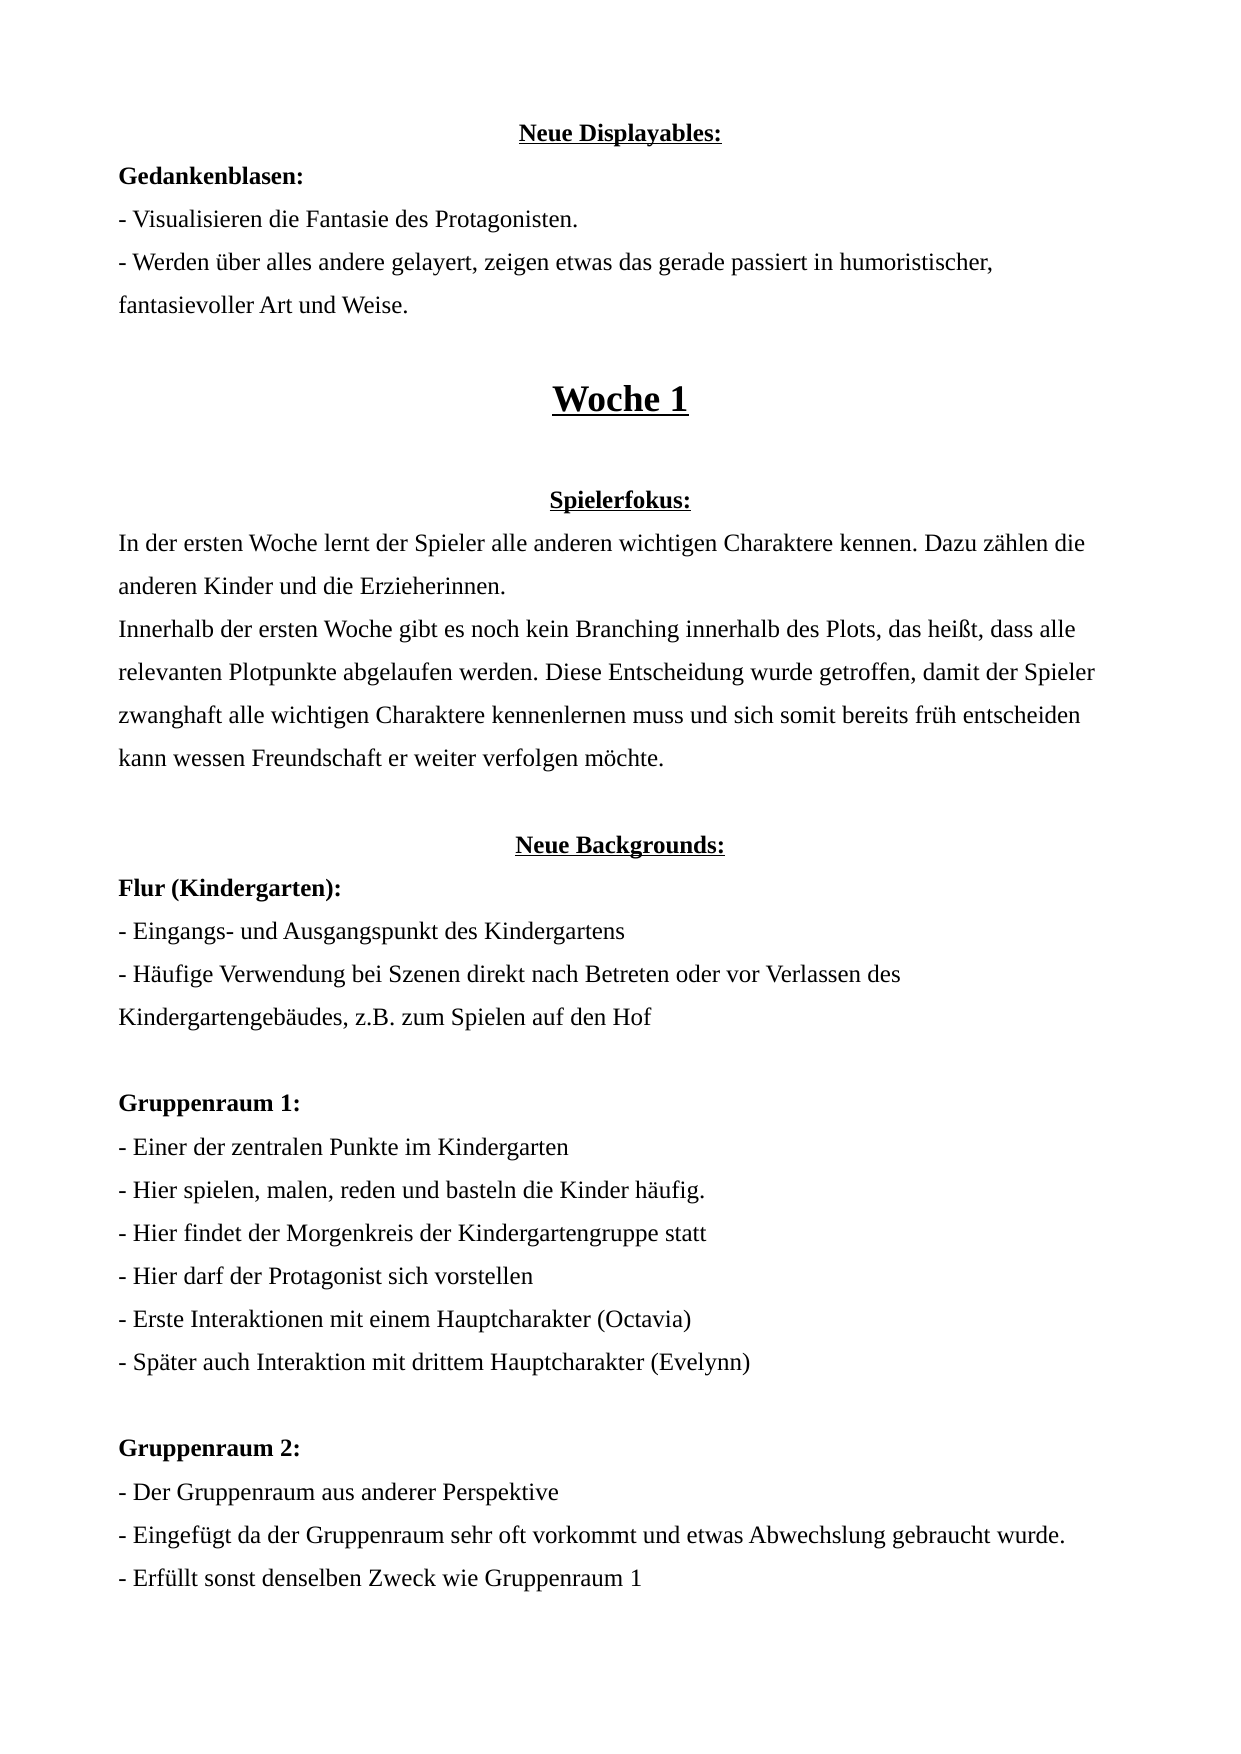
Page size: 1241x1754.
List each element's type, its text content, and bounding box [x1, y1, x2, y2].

text - Häufige Verwendung bei Szenen direkt nach Betreten oder vor Verlassen des Kindergartengebäudes, z.B. zum Spielen auf den Hof [118, 959, 1122, 1031]
text Gruppenraum 1: [118, 1088, 1122, 1117]
text Woche 1 [118, 377, 1122, 420]
text - Erste Interaktionen mit einem Hauptcharakter (Octavia) [118, 1304, 1122, 1333]
text Gruppenraum 2: [118, 1433, 1122, 1462]
text - Eingangs- und Ausgangspunkt des Kindergartens [118, 916, 1122, 945]
text - Hier darf der Protagonist sich vorstellen [118, 1261, 1122, 1290]
text - Visualisieren die Fantasie des Protagonisten. [118, 204, 1122, 233]
text Neue Backgrounds: [118, 830, 1122, 858]
text - Eingefügt da der Gruppenraum sehr oft vorkommt und etwas Abwechslung gebraucht wurde. [118, 1520, 1122, 1548]
text - Der Gruppenraum aus anderer Perspektive [118, 1477, 1122, 1505]
text In der ersten Woche lernt der Spieler alle anderen wichtigen Charaktere kennen. Dazu zählen die anderen Kinder und die Erzieherinnen. [118, 528, 1122, 600]
text - Später auch Interaktion mit drittem Hauptcharakter (Evelynn) [118, 1347, 1122, 1376]
text - Hier findet der Morgenkreis der Kindergartengruppe statt [118, 1218, 1122, 1247]
text - Werden über alles andere gelayert, zeigen etwas das gerade passiert in humoristischer, fantasievoller Art und Weise. [118, 247, 1122, 319]
text - Einer der zentralen Punkte im Kindergarten [118, 1132, 1122, 1160]
text Flur (Kindergarten): [118, 873, 1122, 902]
text - Erfüllt sonst denselben Zweck wie Gruppenraum 1 [118, 1563, 1122, 1592]
text Neue Displayables: [118, 118, 1122, 147]
text Gedankenblasen: [118, 161, 1122, 190]
text Innerhalb der ersten Woche gibt es noch kein Branching innerhalb des Plots, das heißt, dass alle relevanten Plotpunkte abgelaufen werden. Diese Entscheidung wurde getroffen, damit der Spieler zwanghaft alle wichtigen Charaktere kennenlernen muss und sich somit bereits früh entscheiden kann wessen Freundschaft er weiter verfolgen möchte. [118, 614, 1122, 772]
text - Hier spielen, malen, reden und basteln die Kinder häufig. [118, 1175, 1122, 1203]
text Spielerfokus: [118, 485, 1122, 513]
